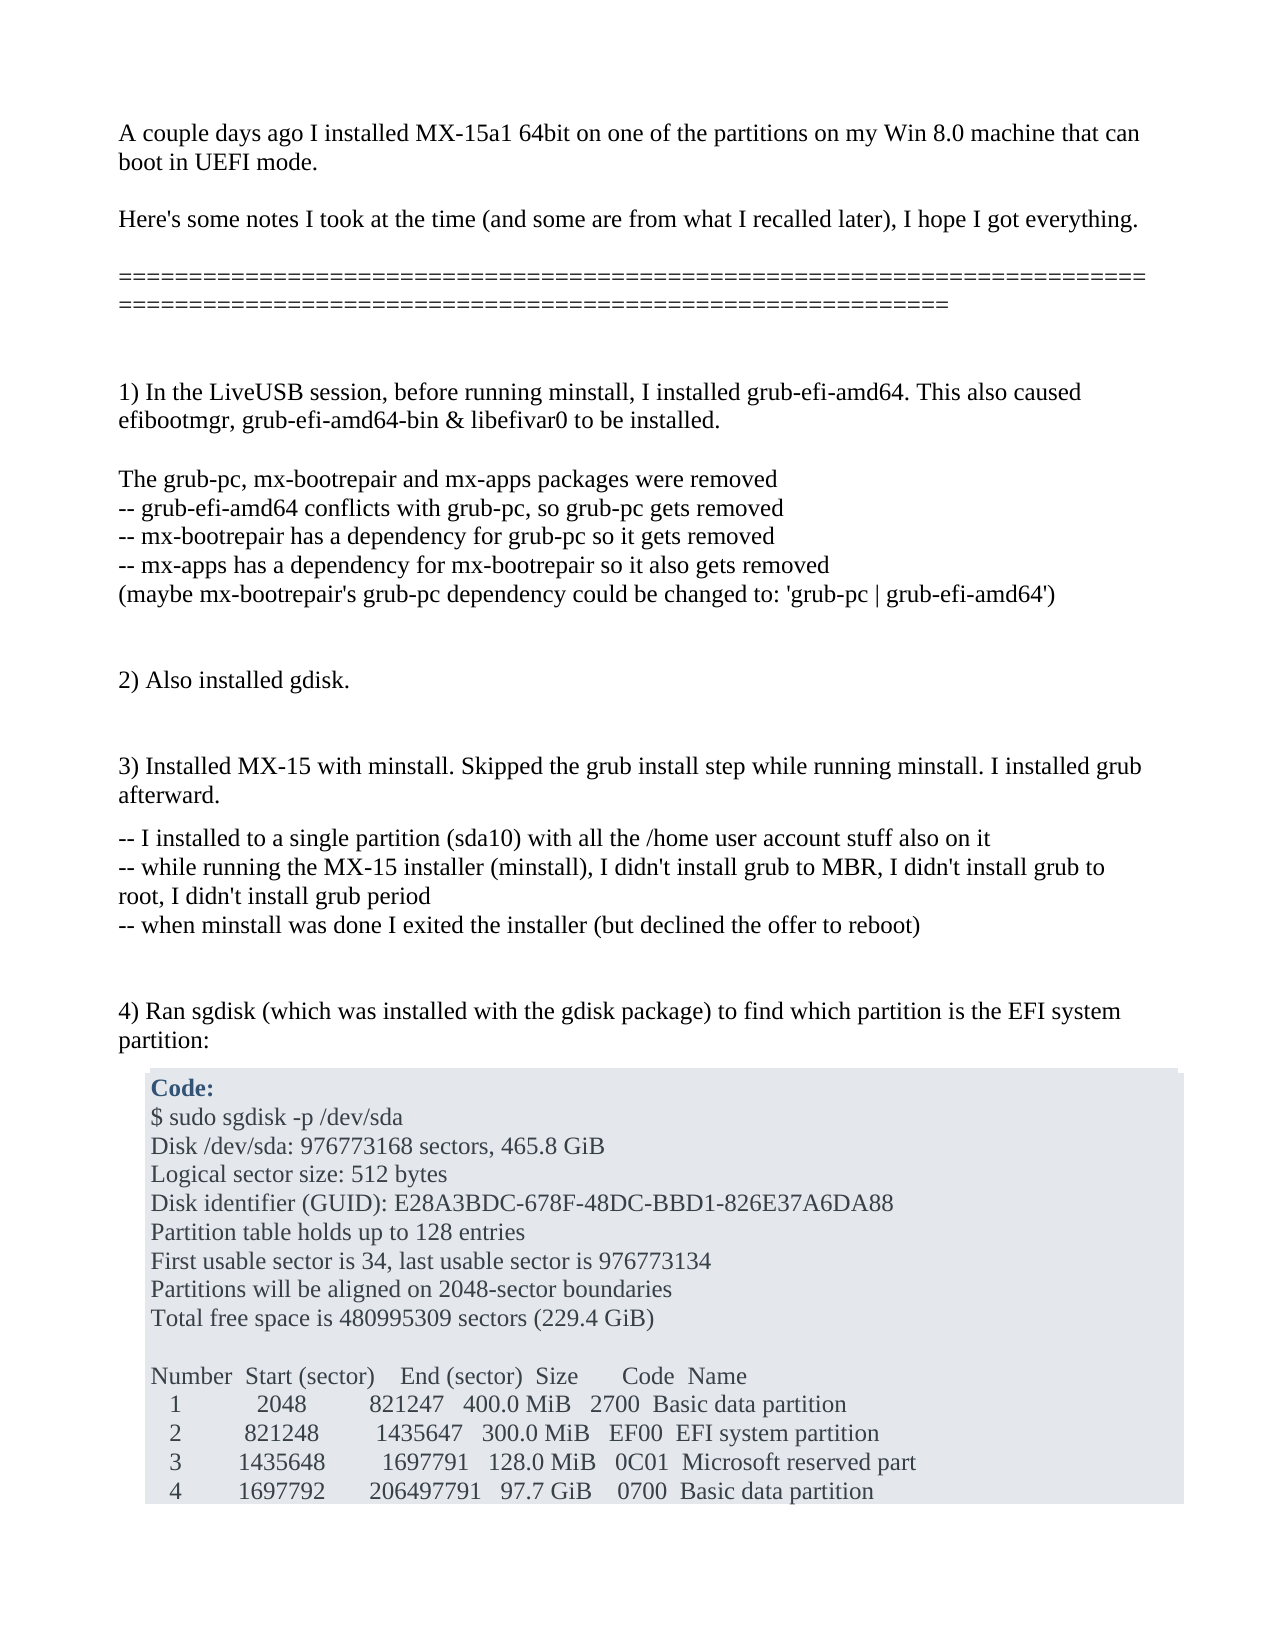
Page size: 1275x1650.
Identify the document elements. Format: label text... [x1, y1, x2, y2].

table_cell [145, 1074, 150, 1504]
text 4) Ran sgdisk (which was installed with the gdisk package) to find which partition is the EFI system partition: [118, 938, 1157, 1053]
picture [1178, 1068, 1184, 1079]
list The grub-pc, mx-bootrepair and mx-apps packages were removed -- grub-efi-amd64 conflicts with grub-pc, so grub-pc gets removed -- mx-bootrepair has a dependency for grub-pc so it gets removed -- mx-apps has a dependency for mx-bootrepair so it also gets removed (maybe mx-bootrepair's grub-pc dependency could be changed to: 'grub-pc | grub-efi-amd64') [118, 464, 1157, 608]
table_header [156, 1068, 1178, 1073]
picture [144, 1068, 156, 1079]
table_cell [1178, 1074, 1184, 1504]
text A couple days ago I installed MX-15a1 64bit on one of the partitions on my Win 8.0 machine that can boot in UEFI mode. Here's some notes I took at the time (and some are from what I recalled later), I hope I got everything. ==================================================================================================================================== 1) In the LiveUSB session, before running minstall, I installed grub-efi-amd64. This also caused efibootmgr, grub-efi-amd64-bin & libefivar0 to be installed. [118, 118, 1157, 434]
table_cell Code: $ sudo sgdisk -p /dev/sda Disk /dev/sda: 976773168 sectors, 465.8 GiB Logical sector size: 512 bytes Disk identifier (GUID): E28A3BDC-678F-48DC-BBD1-826E37A6DA88 Partition table holds up to 128 entries First usable sector is 34, last usable sector is 976773134 Partitions will be aligned on 2048-sector boundaries Total free space is 480995309 sectors (229.4 GiB) Number Start (sector) End (sector) Size Code Name 1 2048 821247 400.0 MiB 2700 Basic data partition 2 821248 1435647 300.0 MiB EF00 EFI system partition 3 1435648 1697791 128.0 MiB 0C01 Microsoft reserved part 4 1697792 206497791 97.7 GiB 0700 Basic data partition [150, 1073, 1178, 1504]
list -- I installed to a single partition (sda10) with all the /home user account stuff also on it -- while running the MX-15 installer (minstall), I didn't install grub to MBR, I didn't install grub to root, I didn't install grub period -- when minstall was done I exited the installer (but declined the offer to reboot) [118, 823, 1157, 938]
text 2) Also installed gdisk. 3) Installed MX-15 with minstall. Skipped the grub install step while running minstall. I installed grub afterward. [118, 608, 1157, 809]
